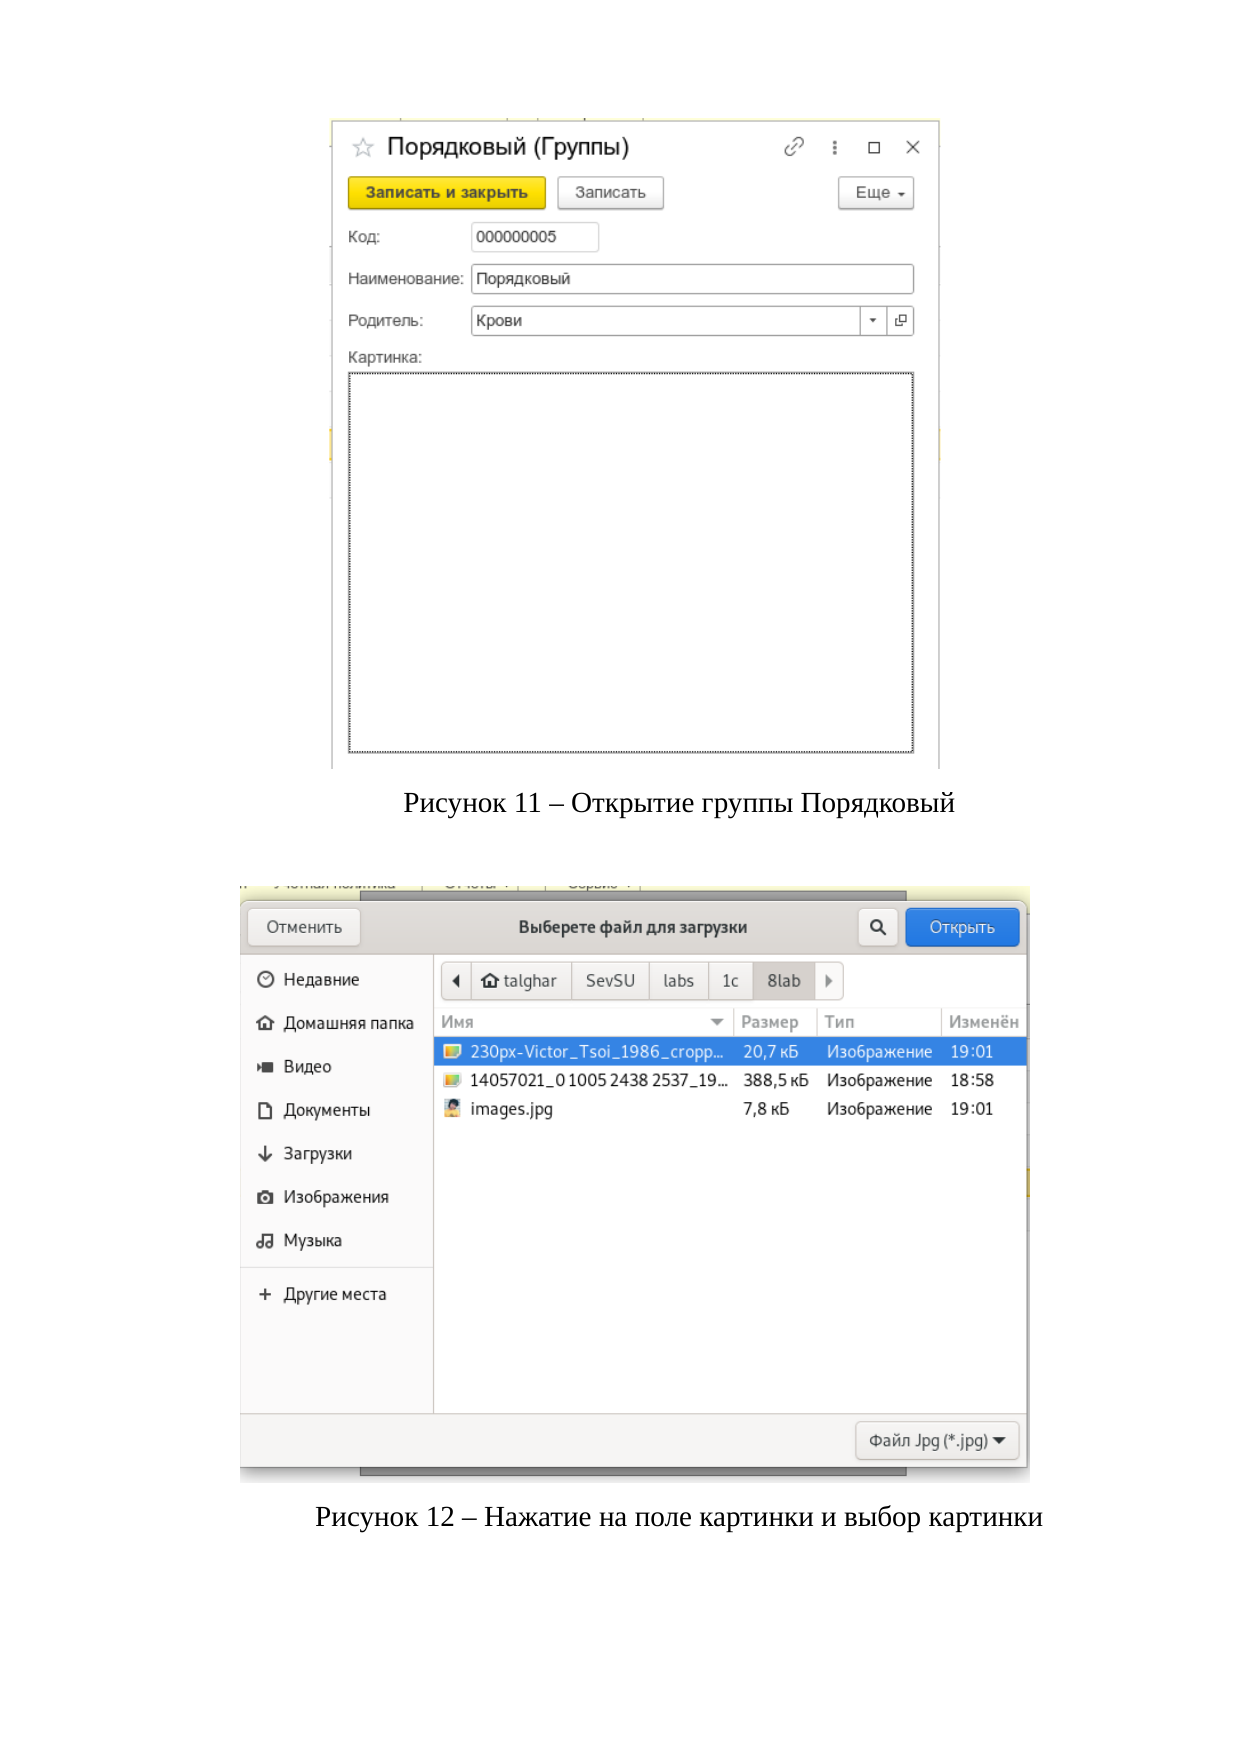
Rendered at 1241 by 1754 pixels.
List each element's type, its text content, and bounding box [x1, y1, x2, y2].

text Рисунок 11 – Открытие группы Порядковый [148, 118, 1122, 819]
text Рисунок 12 – Нажатие на поле картинки и выбор картинки [148, 886, 1122, 1532]
picture [329, 118, 941, 769]
picture [240, 886, 1030, 1483]
